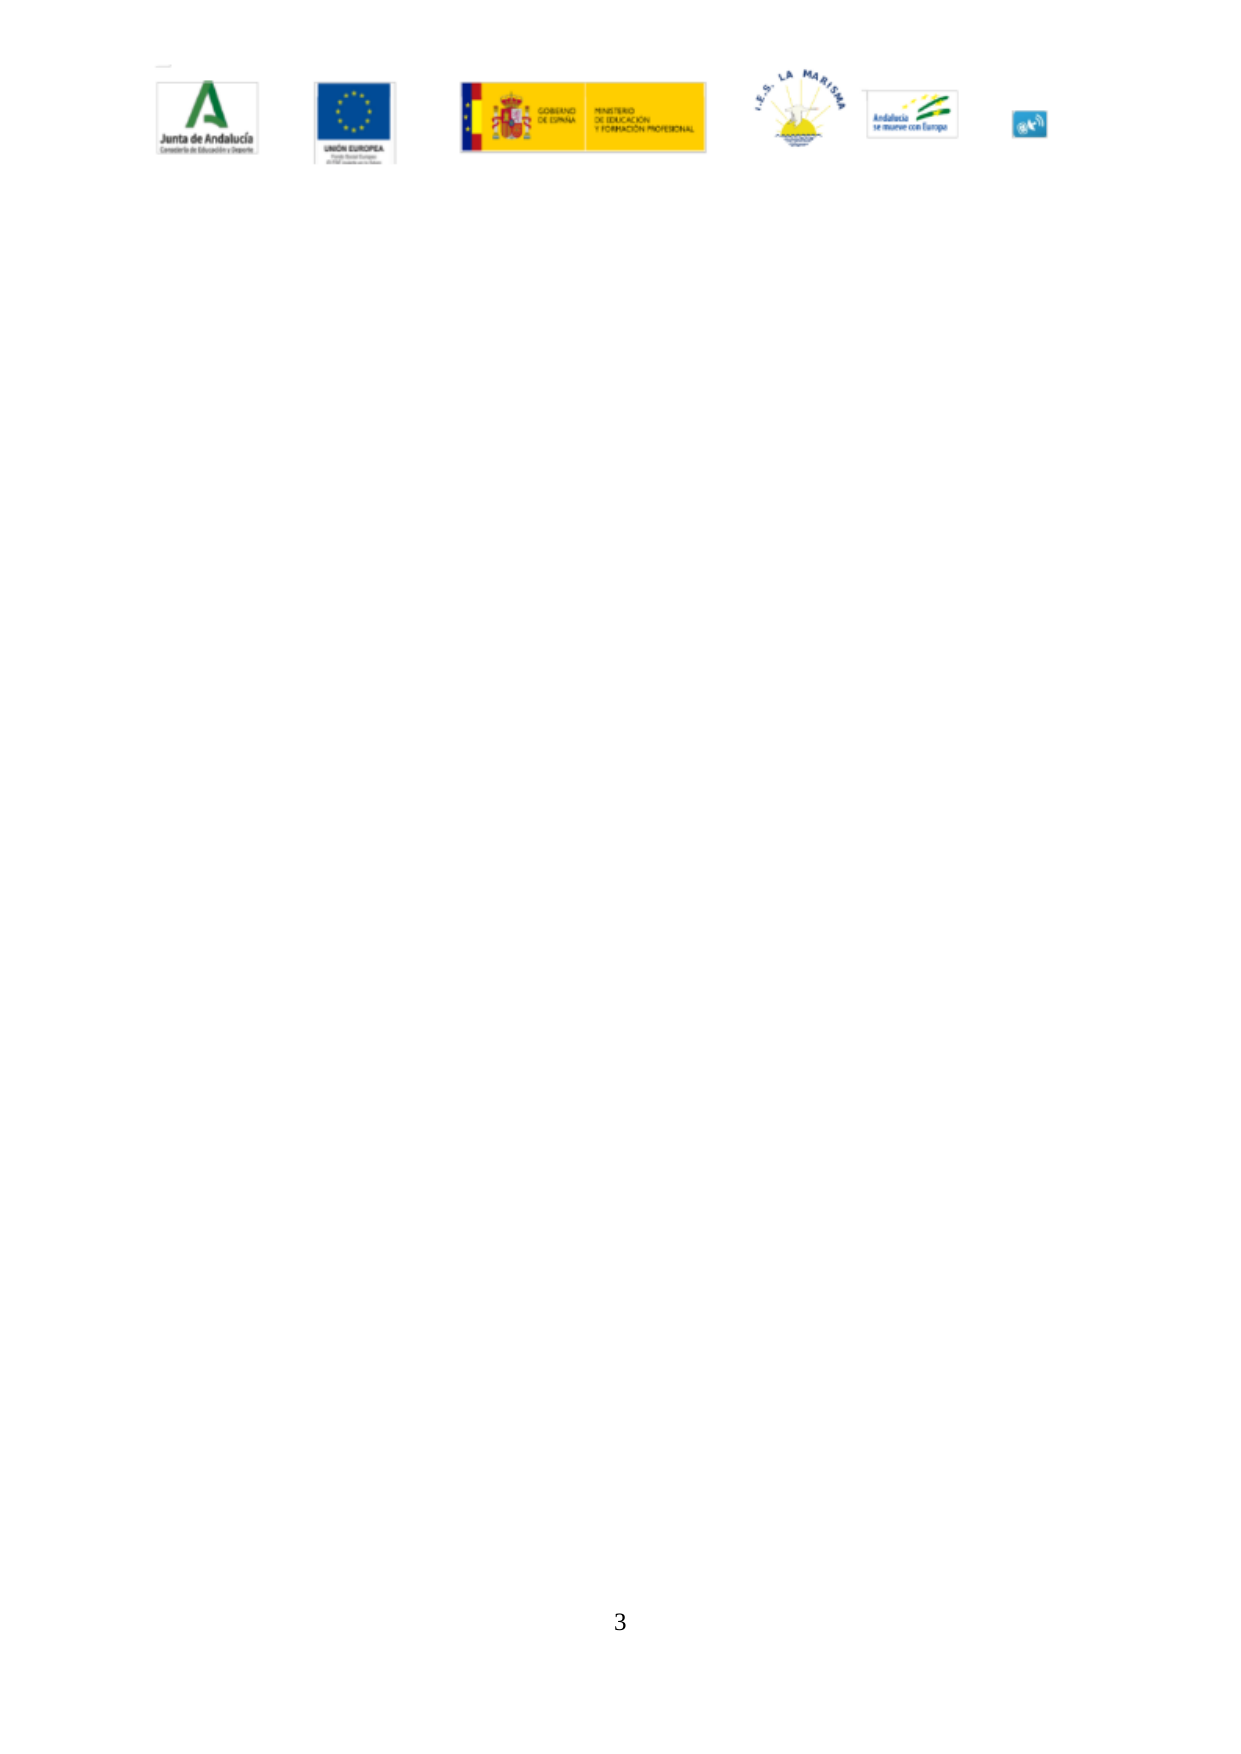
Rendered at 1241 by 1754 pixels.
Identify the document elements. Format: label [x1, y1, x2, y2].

picture [153, 50, 1056, 166]
